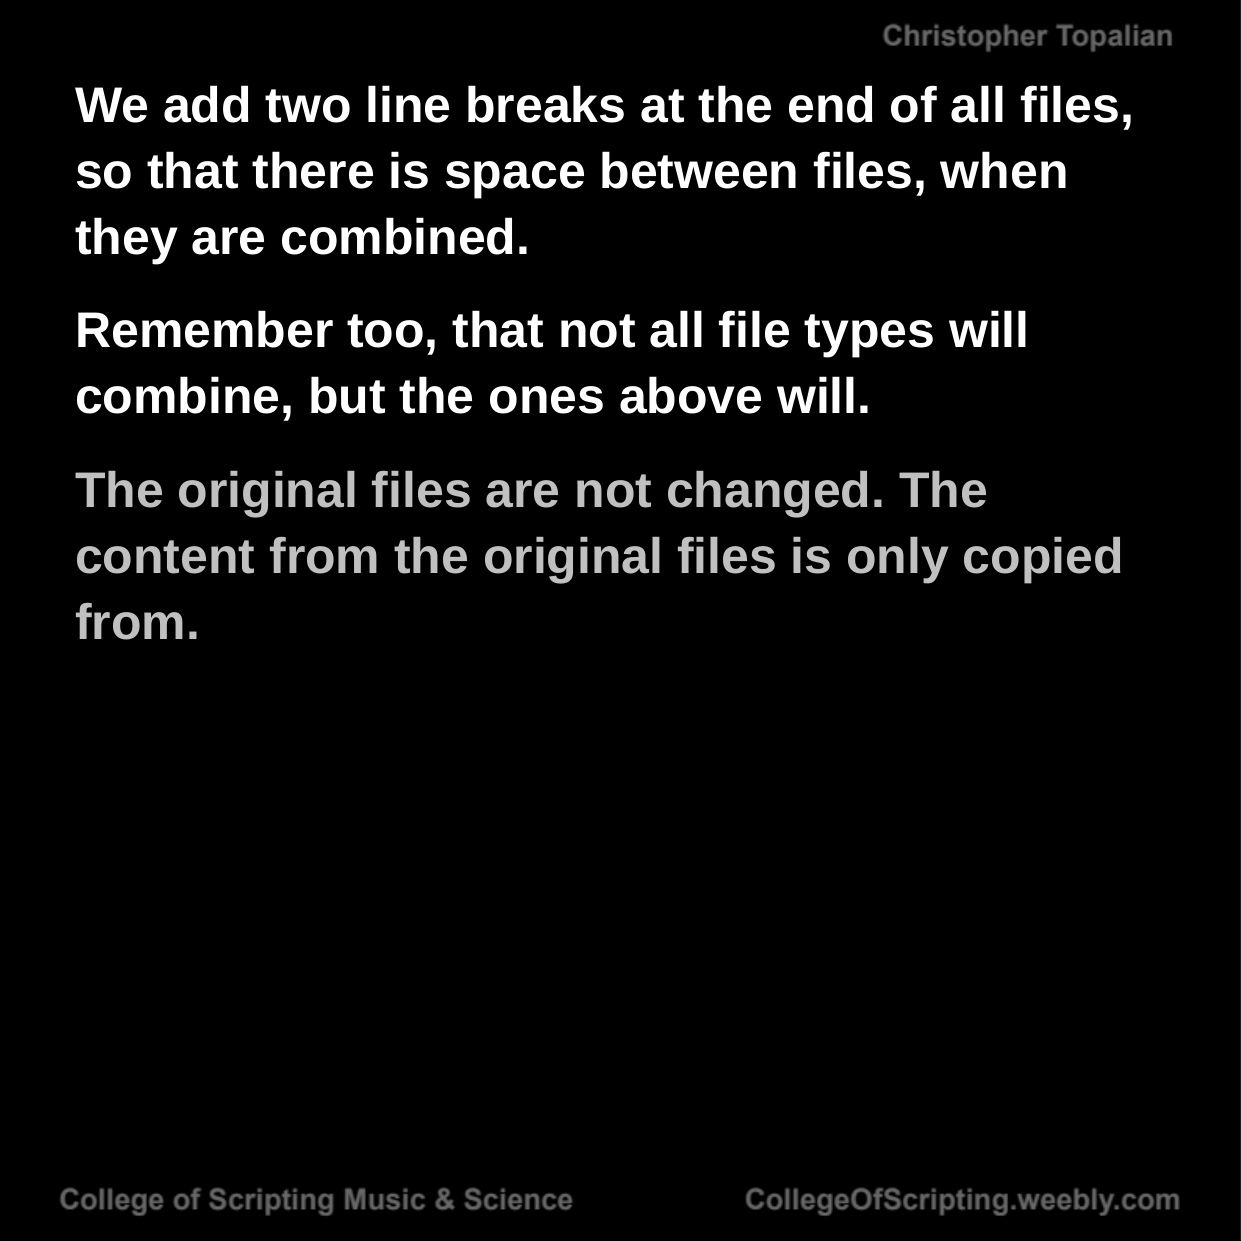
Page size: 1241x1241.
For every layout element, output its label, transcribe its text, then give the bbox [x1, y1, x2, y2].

subtitle Remember too, that not all file types will combine, but the ones above will. [75, 301, 1166, 424]
subtitle We add two line breaks at the end of all files, so that there is space between files, when they are combined. [75, 75, 1166, 264]
subtitle The original files are not changed. The content from the original files is only copied from. [75, 460, 1166, 650]
